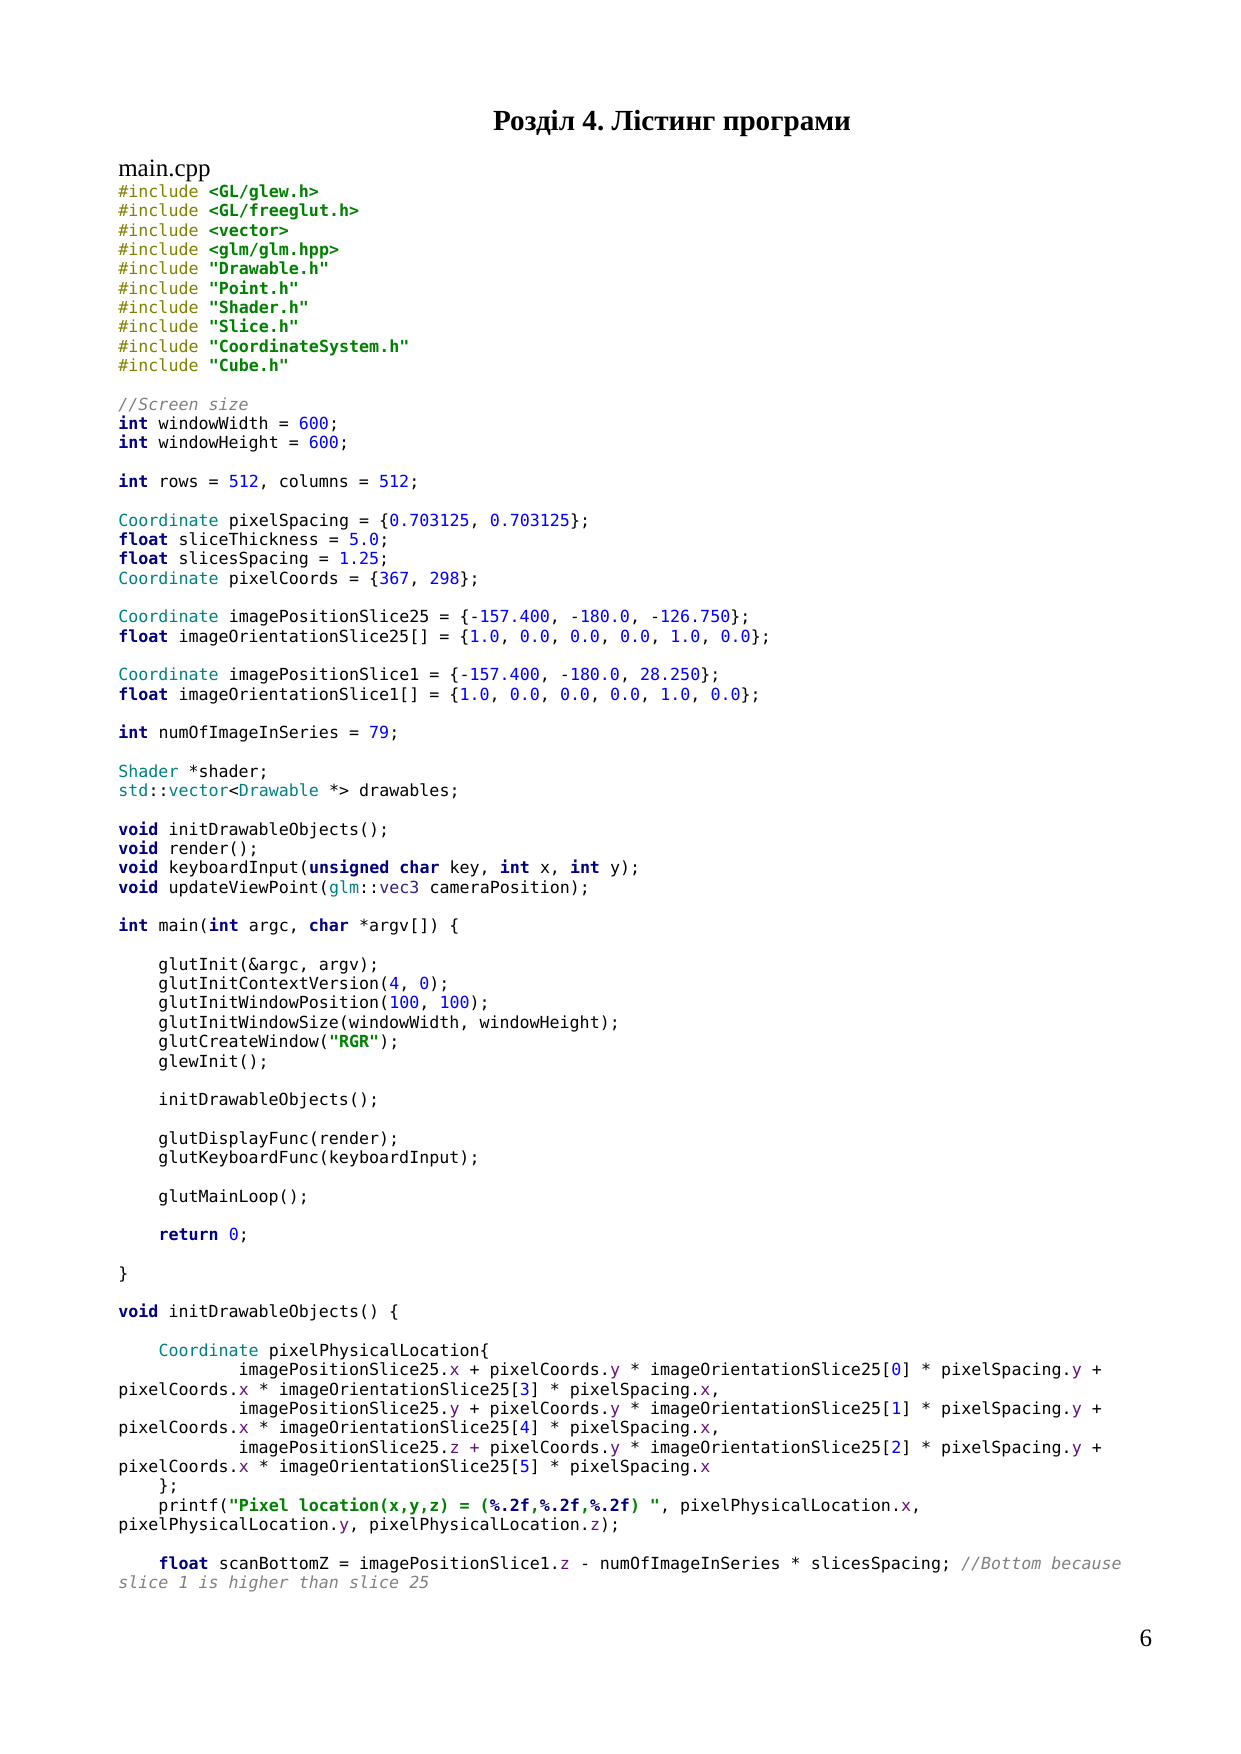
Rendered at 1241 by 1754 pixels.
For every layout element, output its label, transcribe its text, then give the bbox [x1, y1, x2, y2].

text #include <GL/glew.h> #include <GL/freeglut.h> #include <vector> #include <glm/glm.hpp> #include "Drawable.h" #include "Point.h" #include "Shader.h" #include "Slice.h" #include "CoordinateSystem.h" #include "Cube.h" //Screen size int windowWidth = 600; int windowHeight = 600; int rows = 512, columns = 512; Coordinate pixelSpacing = {0.703125, 0.703125}; float sliceThickness = 5.0; float slicesSpacing = 1.25; Coordinate pixelCoords = {367, 298}; Coordinate imagePositionSlice25 = {-157.400, -180.0, -126.750}; float imageOrientationSlice25[] = {1.0, 0.0, 0.0, 0.0, 1.0, 0.0}; Coordinate imagePositionSlice1 = {-157.400, -180.0, 28.250}; float imageOrientationSlice1[] = {1.0, 0.0, 0.0, 0.0, 1.0, 0.0}; int numOfImageInSeries = 79; Shader *shader; std::vector<Drawable *> drawables; void initDrawableObjects(); void render(); void keyboardInput(unsigned char key, int x, int y); void updateViewPoint(glm::vec3 cameraPosition); int main(int argc, char *argv[]) { glutInit(&argc, argv); glutInitContextVersion(4, 0); glutInitWindowPosition(100, 100); glutInitWindowSize(windowWidth, windowHeight); glutCreateWindow("RGR"); glewInit(); initDrawableObjects(); glutDisplayFunc(render); glutKeyboardFunc(keyboardInput); glutMainLoop(); return 0; } void initDrawableObjects() { Coordinate pixelPhysicalLocation{ imagePositionSlice25.x + pixelCoords.y * imageOrientationSlice25[0] * pixelSpacing.y + pixelCoords.x * imageOrientationSlice25[3] * pixelSpacing.x, imagePositionSlice25.y + pixelCoords.y * imageOrientationSlice25[1] * pixelSpacing.y + pixelCoords.x * imageOrientationSlice25[4] * pixelSpacing.x, imagePositionSlice25.z + pixelCoords.y * imageOrientationSlice25[2] * pixelSpacing.y + pixelCoords.x * imageOrientationSlice25[5] * pixelSpacing.x }; printf("Pixel location(x,y,z) = (%.2f,%.2f,%.2f) ", pixelPhysicalLocation.x, pixelPhysicalLocation.y, pixelPhysicalLocation.z); float scanBottomZ = imagePositionSlice1.z - numOfImageInSeries * slicesSpacing; //Bottom because slice 1 is higher than slice 25 [118, 182, 1152, 1611]
subtitle Розділ 4. Лістинг програми [118, 103, 1152, 136]
text main.cpp [118, 153, 1152, 182]
